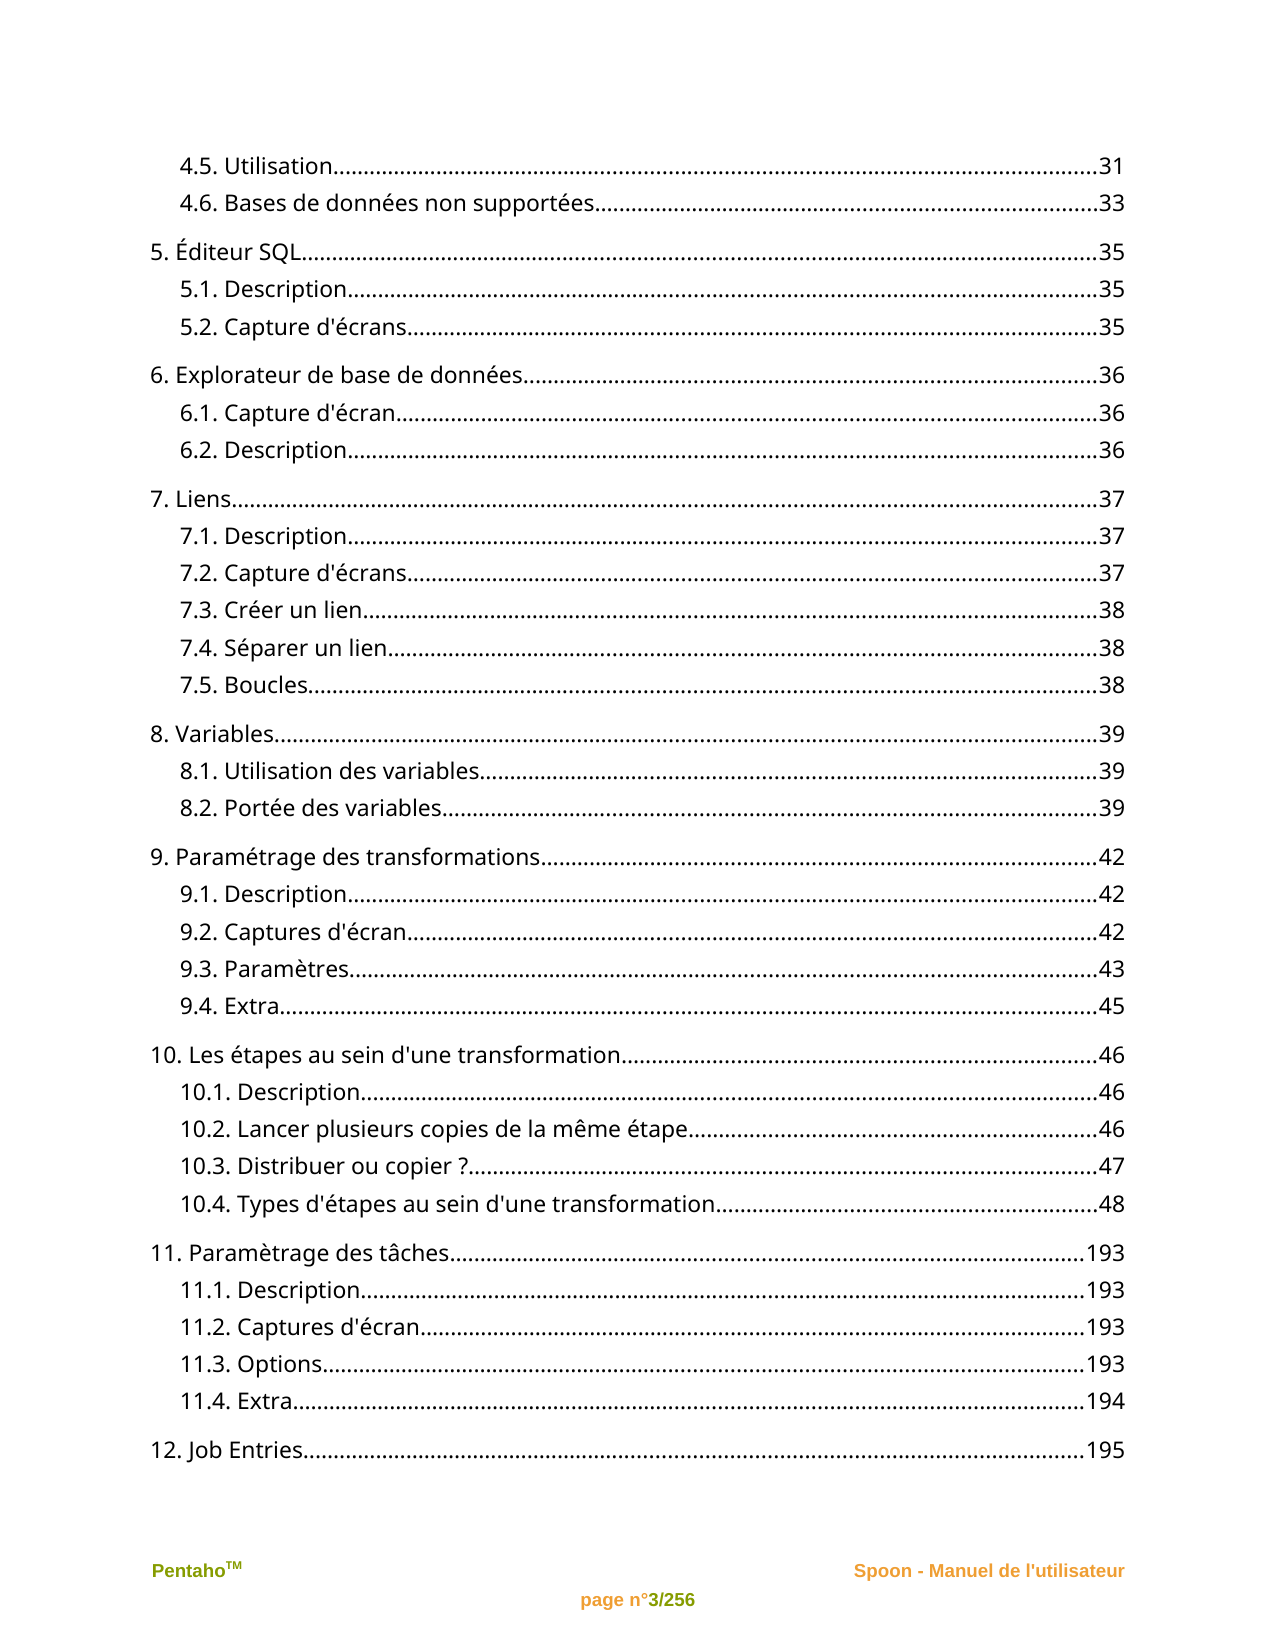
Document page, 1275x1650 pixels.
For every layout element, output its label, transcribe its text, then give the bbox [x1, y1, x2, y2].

text 8. Variables 39 [150, 718, 1125, 749]
text 9. Paramétrage des transformations 42 [150, 841, 1125, 872]
text 9.2. Captures d'écran 42 [179, 915, 1125, 947]
text 11.3. Options 193 [179, 1348, 1125, 1379]
text 7.4. Séparer un lien 38 [179, 632, 1125, 663]
text 7.3. Créer un lien 38 [179, 594, 1125, 626]
text 10.4. Types d'étapes au sein d'une transformation 48 [179, 1187, 1125, 1219]
text 7.5. Boucles 38 [179, 669, 1125, 700]
text 5. Éditeur SQL 35 [150, 236, 1125, 267]
text 4.5. Utilisation 31 [179, 150, 1125, 181]
text 4.6. Bases de données non supportées 33 [179, 187, 1125, 218]
text 9.3. Paramètres 43 [179, 953, 1125, 984]
text 7.2. Capture d'écrans 37 [179, 557, 1125, 588]
text 6. Explorateur de base de données 36 [150, 359, 1125, 391]
text 7. Liens 37 [150, 483, 1125, 514]
text 12. Job Entries 195 [150, 1434, 1125, 1465]
text 11.1. Description 193 [179, 1274, 1125, 1305]
text 11. Paramètrage des tâches 193 [150, 1236, 1125, 1268]
text 11.2. Captures d'écran 193 [179, 1311, 1125, 1342]
text 10. Les étapes au sein d'une transformation 46 [150, 1039, 1125, 1070]
text 9.1. Description 42 [179, 878, 1125, 909]
text 10.1. Description 46 [179, 1076, 1125, 1107]
text 10.2. Lancer plusieurs copies de la même étape 46 [179, 1113, 1125, 1144]
text 9.4. Extra 45 [179, 990, 1125, 1021]
text 8.1. Utilisation des variables 39 [179, 755, 1125, 786]
text 5.2. Capture d'écrans 35 [179, 311, 1125, 342]
text 5.1. Description 35 [179, 273, 1125, 304]
text 8.2. Portée des variables 39 [179, 792, 1125, 823]
text 6.2. Description 36 [179, 434, 1125, 465]
text 10.3. Distribuer ou copier ? 47 [179, 1150, 1125, 1182]
text 6.1. Capture d'écran 36 [179, 397, 1125, 428]
text 11.4. Extra 194 [179, 1385, 1125, 1416]
text 7.1. Description 37 [179, 520, 1125, 551]
